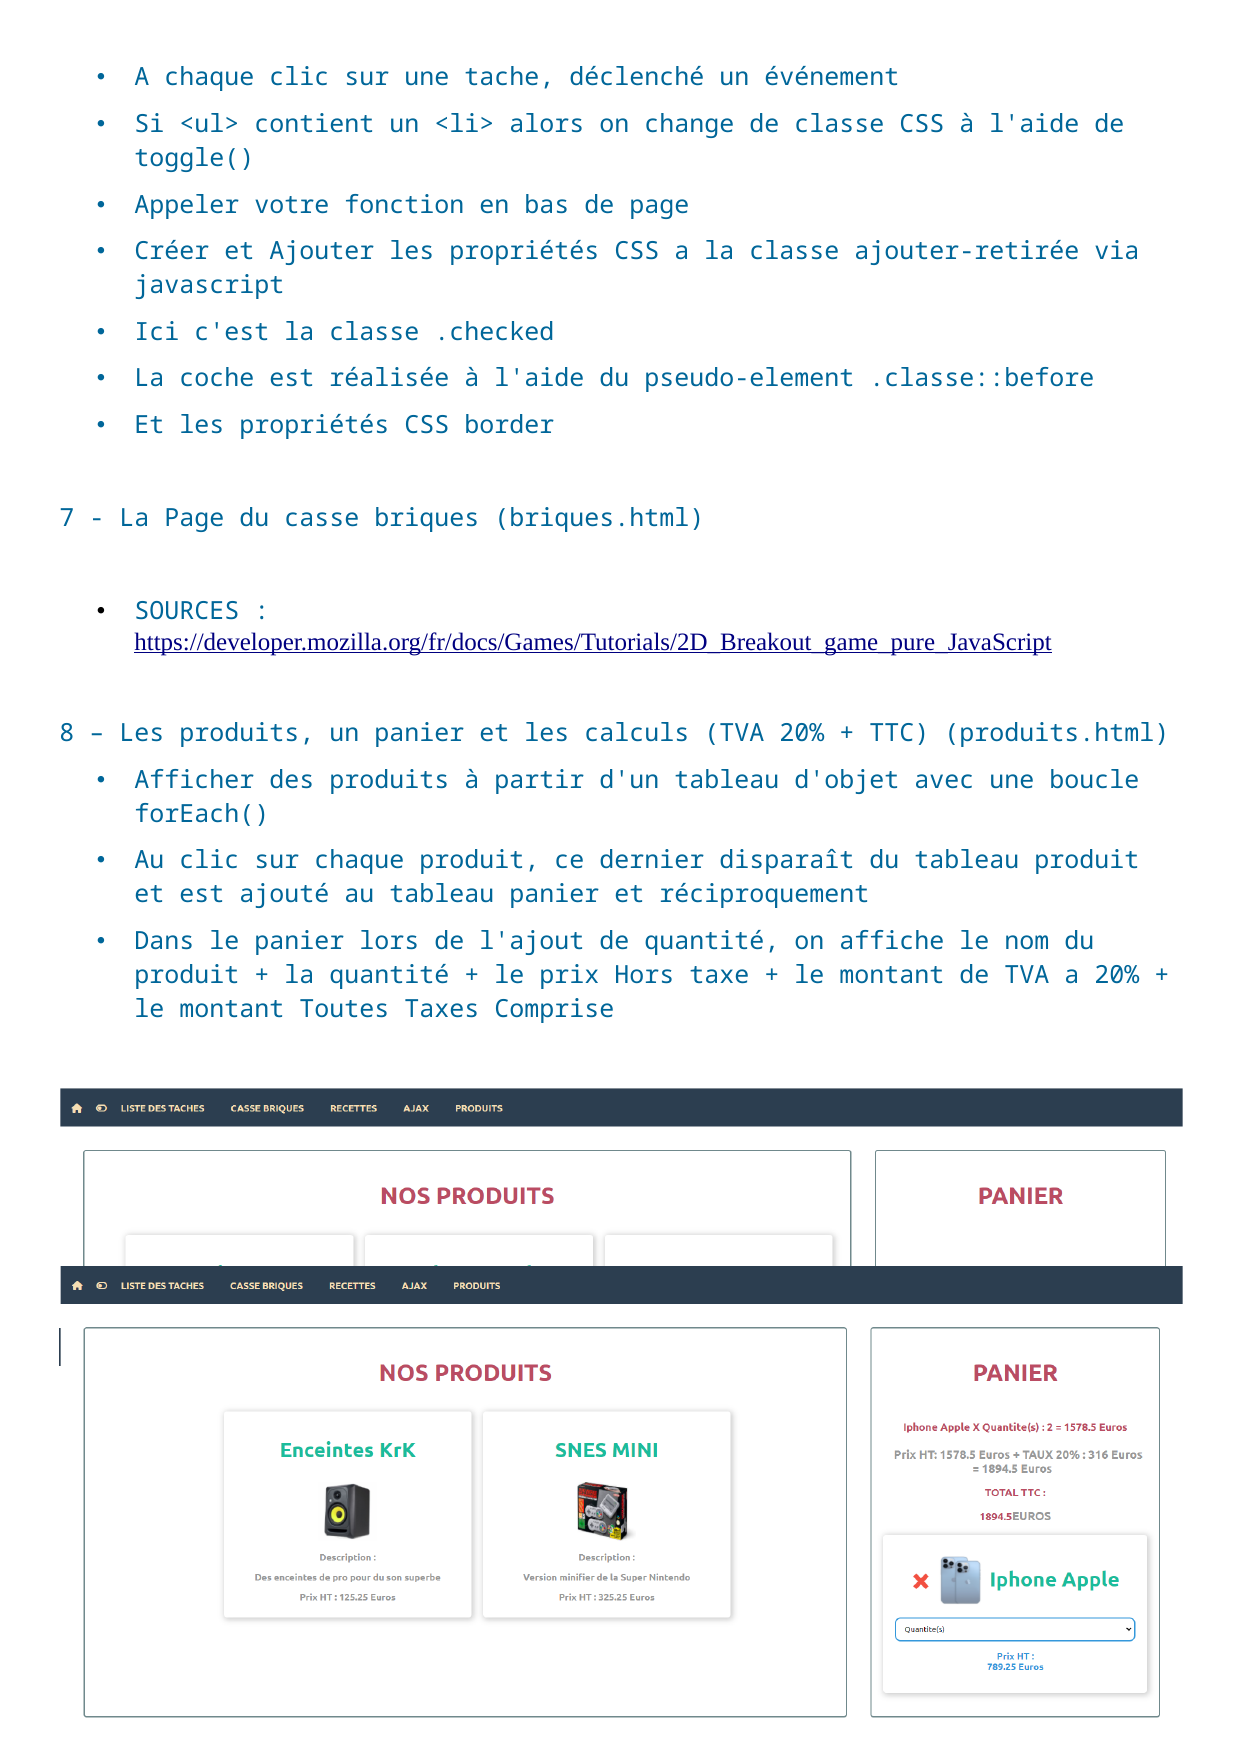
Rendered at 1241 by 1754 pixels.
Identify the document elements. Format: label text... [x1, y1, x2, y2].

list Afficher des produits à partir d'un tableau d'objet avec une boucle forEach() [97, 761, 1181, 829]
list A chaque clic sur une tache, déclenché un événement [97, 59, 1181, 93]
list Et les propriétés CSS border [97, 407, 1181, 441]
list Créer et Ajouter les propriétés CSS a la classe ajouter-retirée via javascript [97, 233, 1181, 301]
text 7 - La Page du casse briques (briques.html) [59, 500, 1181, 534]
list Au clic sur chaque produit, ce dernier disparaît du tableau produit et est ajouté au tableau panier et réciproquement [97, 842, 1181, 910]
list Dans le panier lors de l'ajout de quantité, on affiche le nom du produit + la quantité + le prix Hors taxe + le montant de TVA a 20% + le montant Toutes Taxes Comprise [97, 922, 1181, 1025]
list Appeler votre fonction en bas de page [97, 186, 1181, 220]
text 8 – Les produits, un panier et les calculs (TVA 20% + TTC) (produits.html) [59, 715, 1181, 749]
list SOURCES : https://developer.mozilla.org/fr/docs/Games/Tutorials/2D_Breakout_game_pure_JavaScript [97, 593, 1181, 656]
list La coche est réalisée à l'aide du pseudo-element .classe::before [97, 360, 1181, 394]
list Si <ul> contient un <li> alors on change de classe CSS à l'aide de toggle() [97, 106, 1181, 174]
list Ici c'est la classe .checked [97, 313, 1181, 347]
